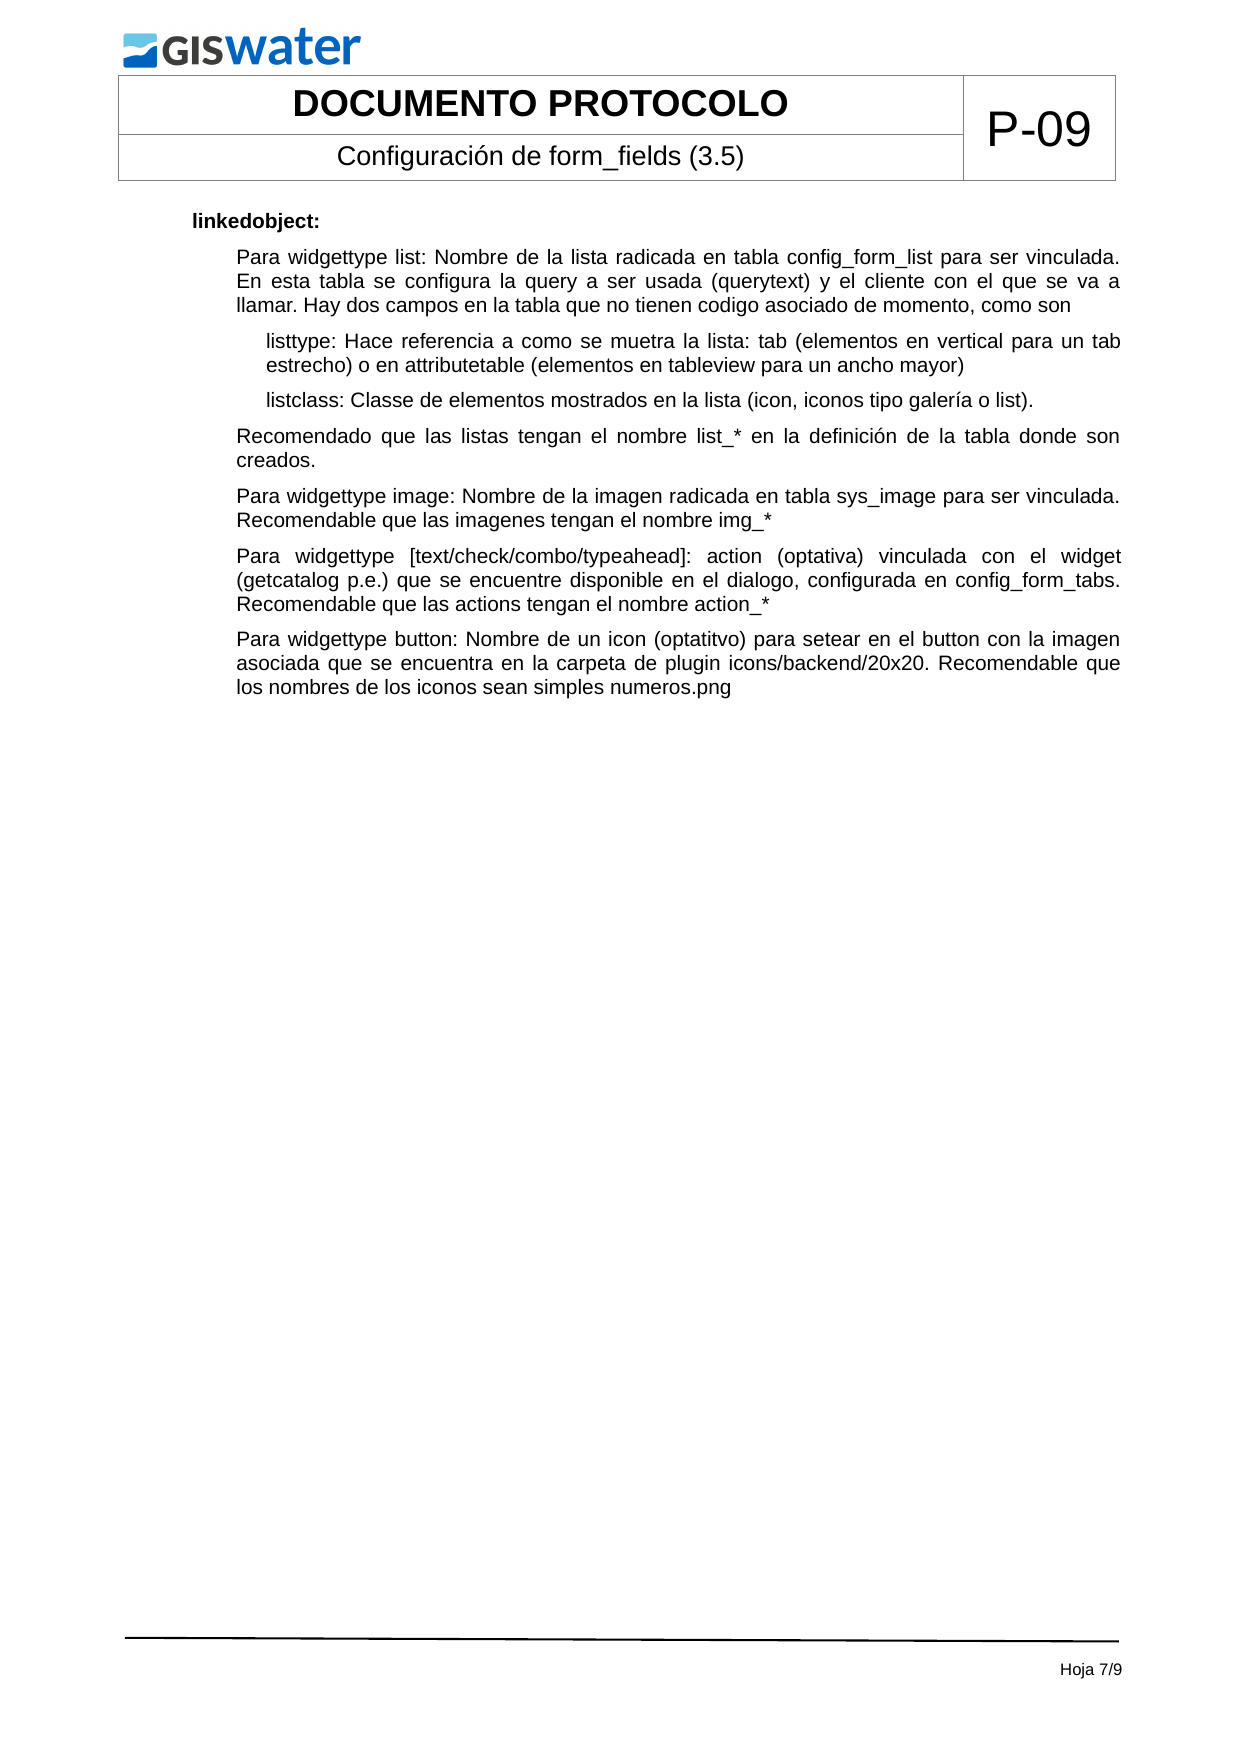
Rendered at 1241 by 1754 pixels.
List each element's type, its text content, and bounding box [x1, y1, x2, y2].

list linkedobject: [192, 209, 1122, 233]
list Para widgettype image: Nombre de la imagen radicada en tabla sys_image para ser vinculada. Recomendable que las imagenes tengan el nombre img_* [236, 484, 1122, 532]
list listtype: Hace referencia a como se muetra la lista: tab (elementos en vertical para un tab estrecho) o en attributetable (elementos en tableview para un ancho mayor) [266, 329, 1122, 377]
list Recomendado que las listas tengan el nombre list_* en la definición de la tabla donde son creados. [236, 424, 1122, 472]
list Para widgettype list: Nombre de la lista radicada en tabla config_form_list para ser vinculada. En esta tabla se configura la query a ser usada (querytext) y el cliente con el que se va a llamar. Hay dos campos en la tabla que no tienen codigo asociado de momento, como son [236, 245, 1122, 317]
list Para widgettype button: Nombre de un icon (optatitvo) para setear en el button con la imagen asociada que se encuentra en la carpeta de plugin icons/backend/20x20. Recomendable que los nombres de los iconos sean simples numeros.png [236, 627, 1122, 699]
list listclass: Classe de elementos mostrados en la lista (icon, iconos tipo galería o list). [266, 388, 1122, 412]
picture [119, 23, 365, 72]
list Para widgettype [text/check/combo/typeahead]: action (optativa) vinculada con el widget (getcatalog p.e.) que se encuentre disponible en el dialogo, configurada en config_form_tabs. Recomendable que las actions tengan el nombre action_* [236, 543, 1122, 615]
